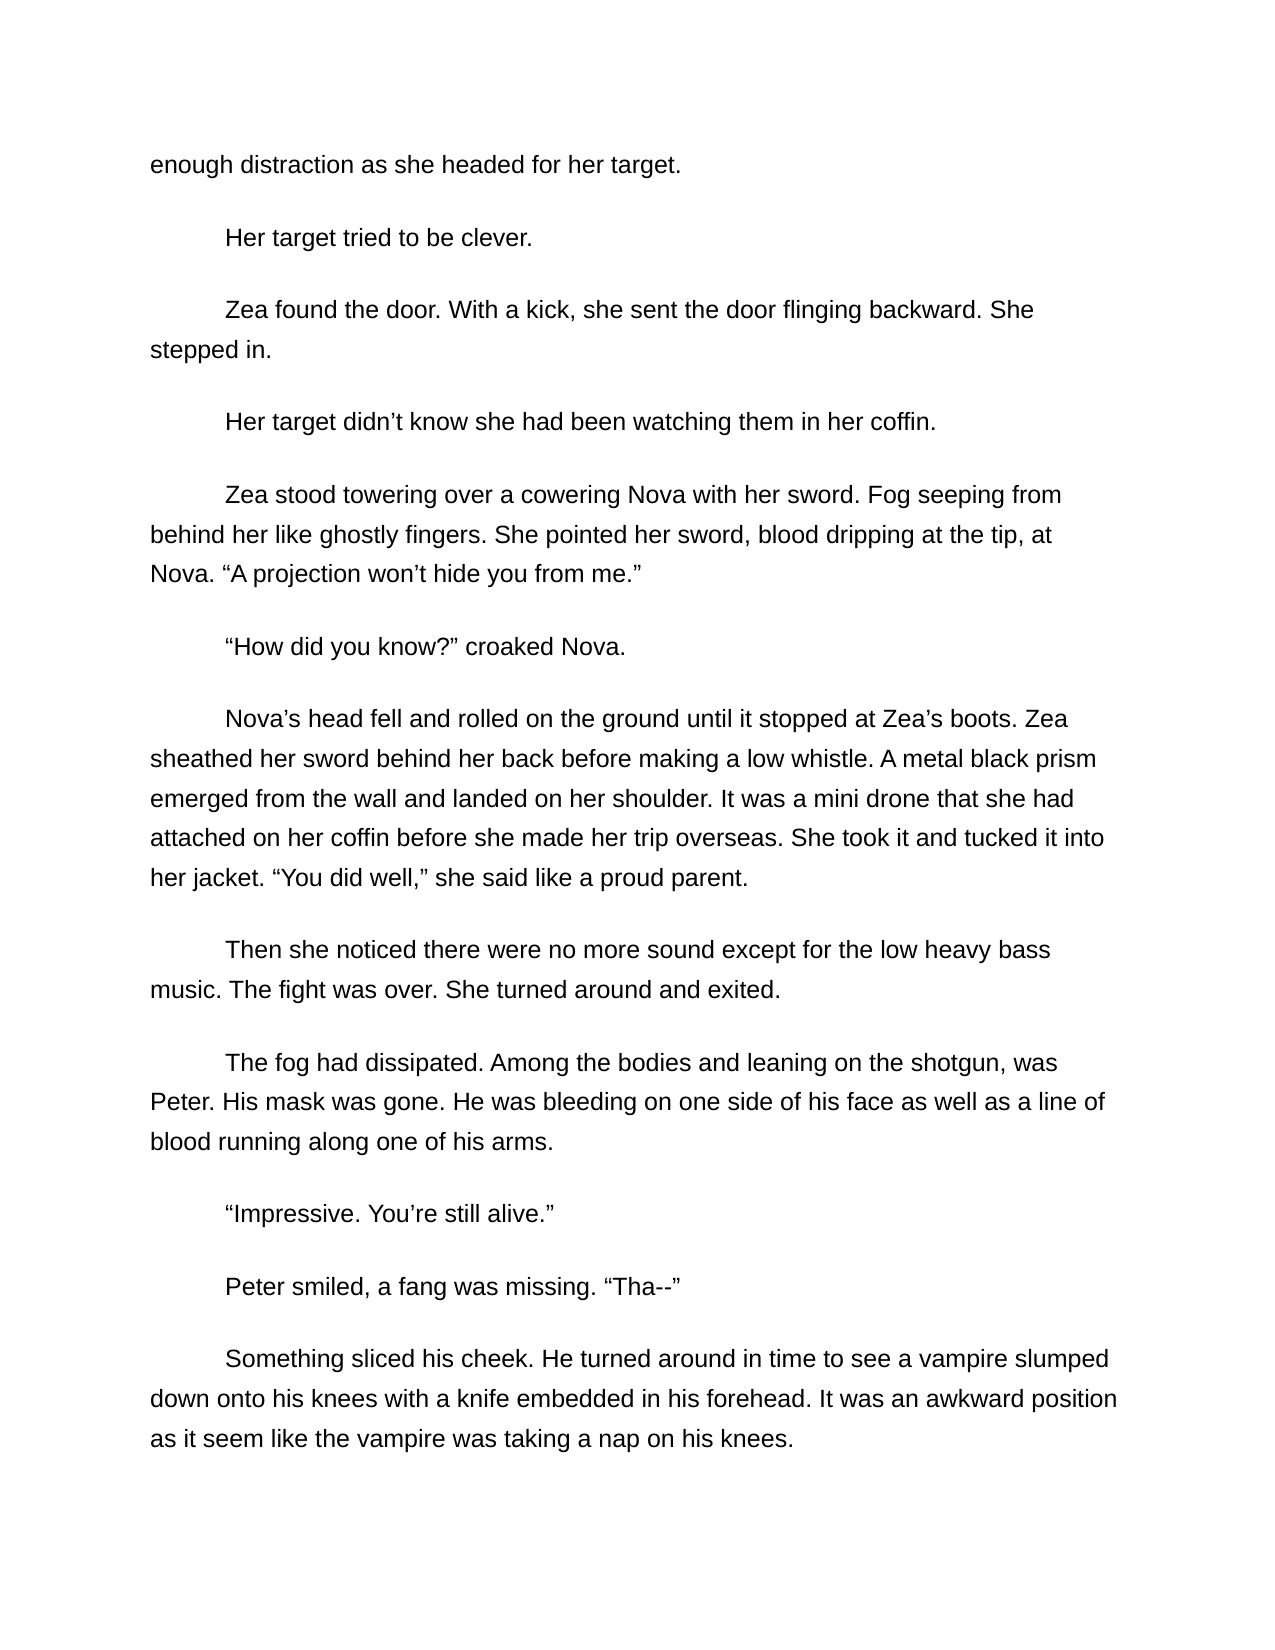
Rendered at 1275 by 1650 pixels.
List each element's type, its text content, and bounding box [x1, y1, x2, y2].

text Peter smiled, a fang was missing. “Tha--” [150, 1272, 1125, 1301]
text “How did you know?” croaked Nova. [150, 632, 1125, 661]
text enough distraction as she headed for her target. [150, 150, 1125, 179]
text Nova’s head fell and rolled on the ground until it stopped at Zea’s boots. Zea sheathed her sword behind her back before making a low whistle. A metal black prism emerged from the wall and landed on her shoulder. It was a mini drone that she had attached on her coffin before she made her trip overseas. She took it and tucked it into her jacket. “You did well,” she said like a proud parent. [150, 704, 1125, 891]
text Something sliced his cheek. He turned around in time to see a vampire slumped down onto his knees with a knife embedded in his forehead. It was an awkward position as it seem like the vampire was taking a nap on his knees. [150, 1344, 1125, 1452]
text Zea stood towering over a cowering Nova with her sword. Fog seeping from behind her like ghostly fingers. She pointed her sword, blood dripping at the tip, at Nova. “A projection won’t hide you from me.” [150, 480, 1125, 588]
text “Impressive. You’re still alive.” [150, 1199, 1125, 1228]
text Her target didn’t know she had been watching them in her coffin. [150, 407, 1125, 436]
text Then she noticed there were no more sound except for the low heavy bass music. The fight was over. She turned around and exited. [150, 935, 1125, 1004]
text Her target tried to be clever. [150, 223, 1125, 251]
text Zea found the door. With a kick, she sent the door flinging backward. She stepped in. [150, 295, 1125, 363]
text The fog had dissipated. Among the bodies and leaning on the shotgun, was Peter. His mask was gone. He was bleeding on one side of his face as well as a line of blood running along one of his arms. [150, 1047, 1125, 1155]
